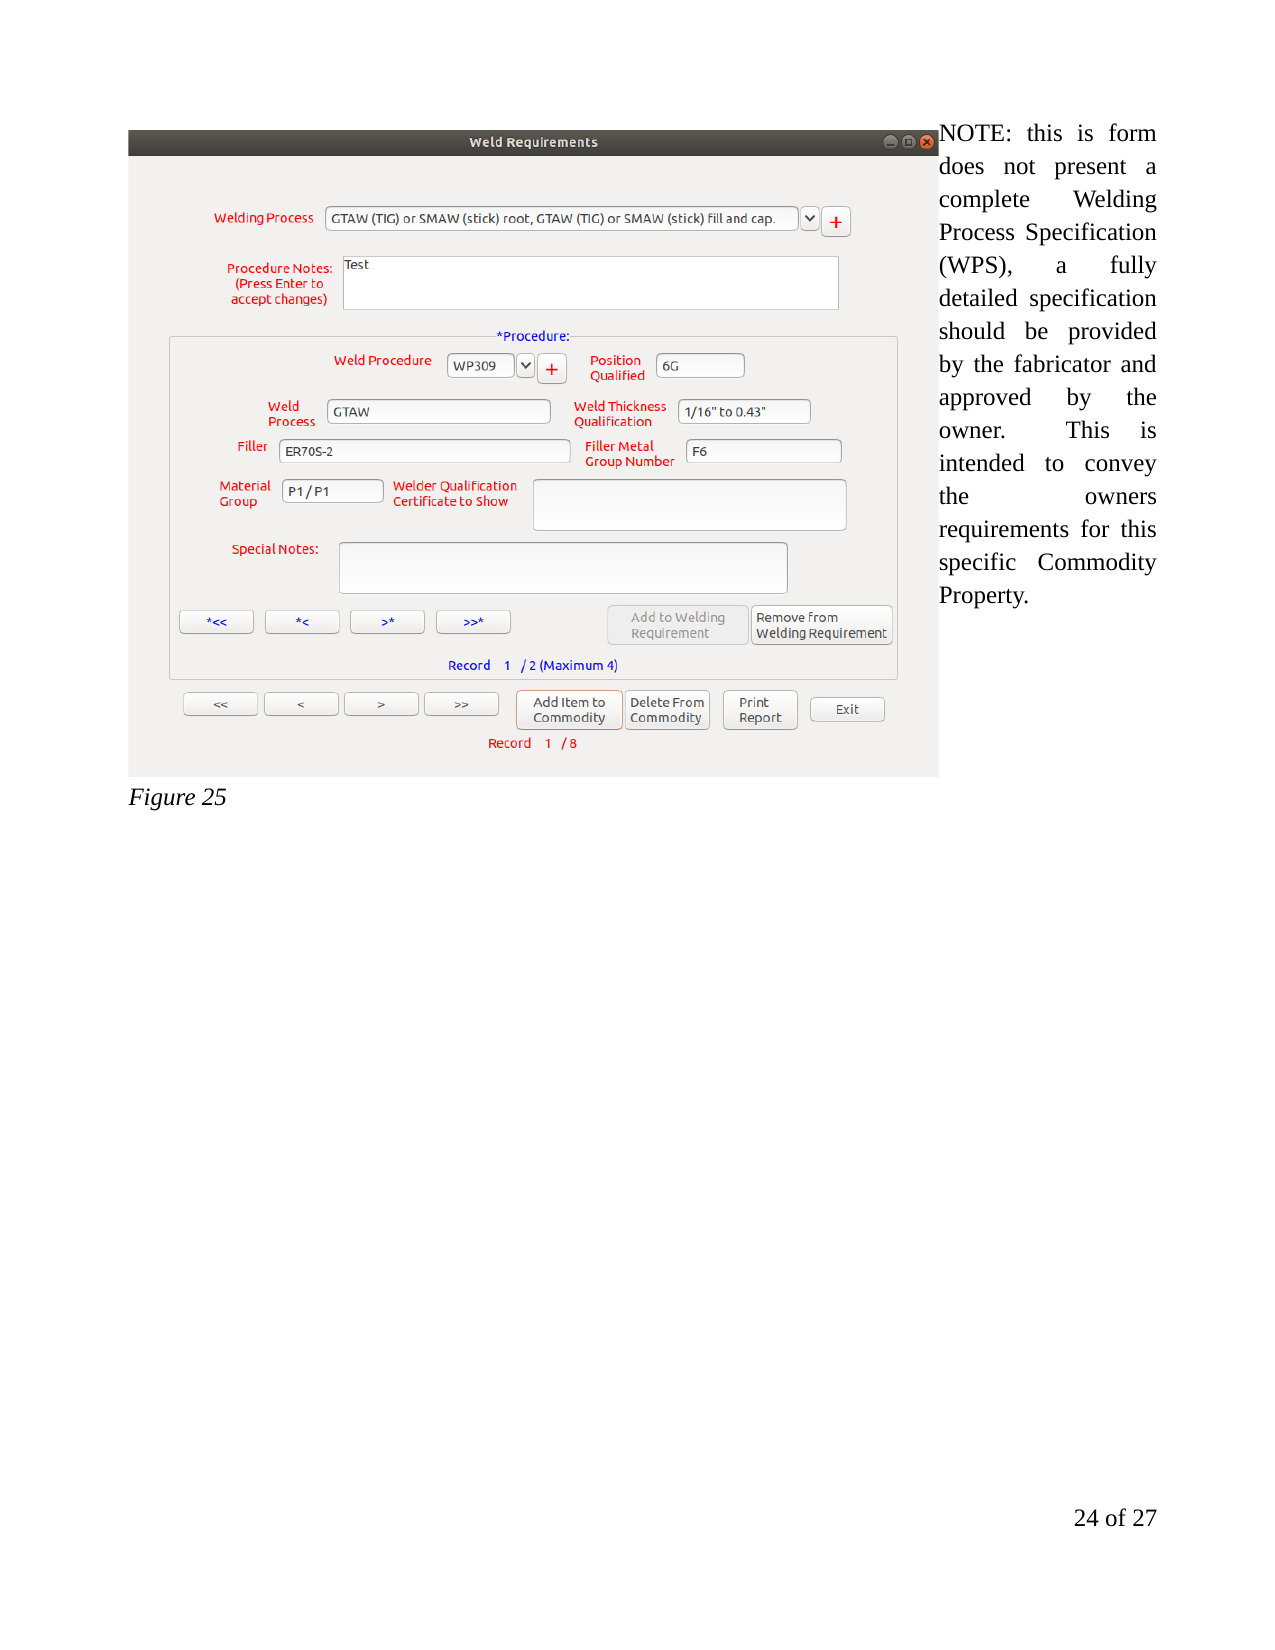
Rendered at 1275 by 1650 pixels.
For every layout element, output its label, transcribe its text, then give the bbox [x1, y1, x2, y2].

picture [128, 130, 939, 777]
text Figure 25 [128, 777, 938, 811]
text NOTE: this is form does not present a complete Welding Process Specification (WPS), a fully detailed specification should be provided by the fabricator and approved by the owner. This is intended to convey the owners requirements for this specific Commodity Property. [118, 118, 1157, 609]
